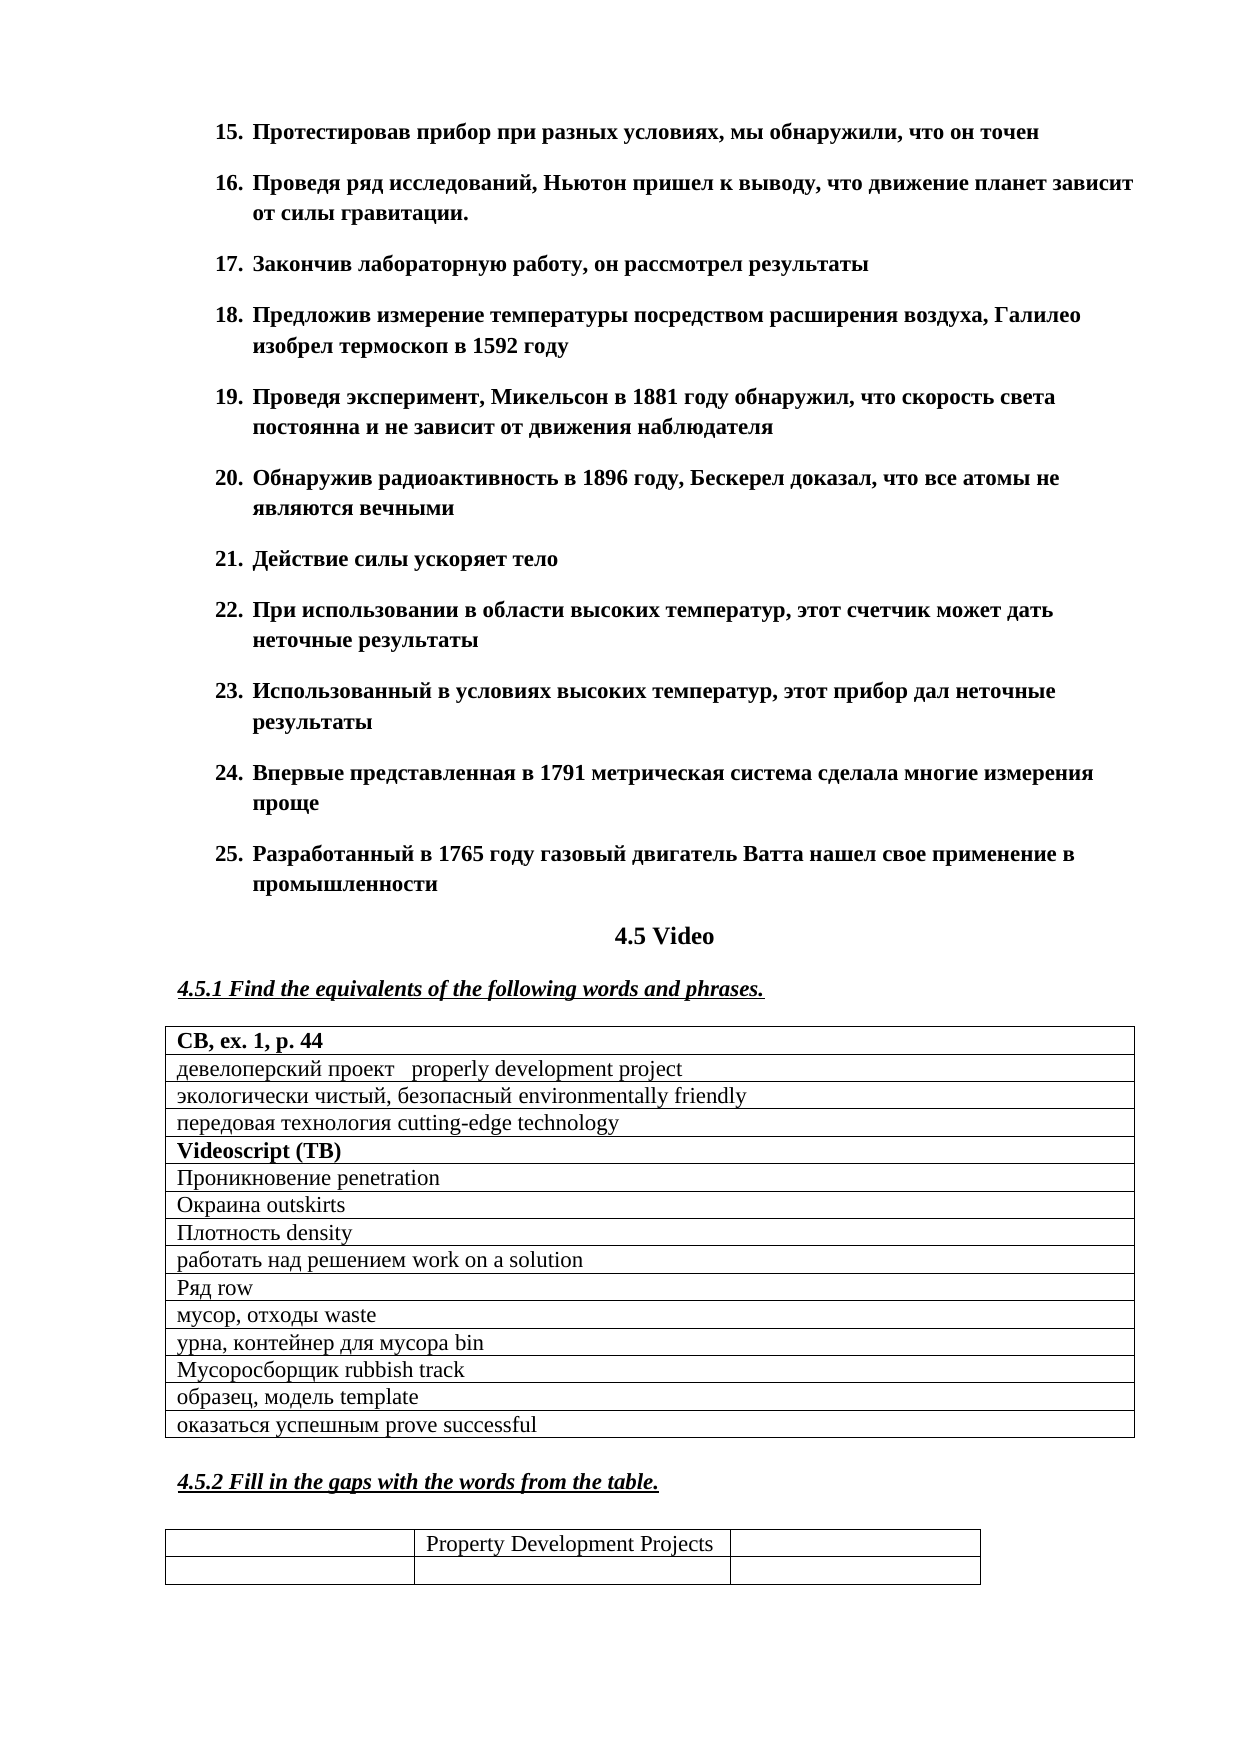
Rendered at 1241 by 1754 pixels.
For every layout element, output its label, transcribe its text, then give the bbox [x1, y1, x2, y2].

list Проведя ряд исследований, Ньютон пришел к выводу, что движение планет зависит от силы гравитации. [215, 169, 1152, 226]
table_header [166, 1530, 414, 1556]
table_cell мусор, отходы waste [166, 1301, 1134, 1327]
table_cell Окраина outskirts [166, 1192, 1134, 1218]
table_cell Проникновение penetration [166, 1164, 1134, 1191]
table_cell Плотность density [166, 1219, 1134, 1245]
list Предложив измерение температуры посредством расширения воздуха, Галилео изобрел термоскоп в 1592 году [215, 301, 1152, 358]
table_cell [166, 1557, 414, 1583]
text 4.5.1 Find the equivalents of the following words and phrases. [177, 975, 1152, 1001]
table_cell передовая технология cutting-edge technology [166, 1109, 1134, 1136]
list Протестировав прибор при разных условиях, мы обнаружили, что он точен [215, 118, 1152, 144]
list Закончив лабораторную работу, он рассмотрел результаты [215, 250, 1152, 277]
table_header CB, ex. 1, p. 44 [166, 1027, 1134, 1053]
list Впервые представленная в 1791 метрическая система сделала многие измерения проще [215, 759, 1152, 815]
table_header Property Development Projects [415, 1530, 730, 1556]
list Обнаружив радиоактивность в 1896 году, Бескерел доказал, что все атомы не являются вечными [215, 464, 1152, 521]
text 4.5 Video [177, 921, 1152, 950]
table_cell работать над решением work on a solution [166, 1246, 1134, 1273]
table_cell экологически чистый, безопасный environmentally friendly [166, 1082, 1134, 1108]
list При использовании в области высоких температур, этот счетчик может дать неточные результаты [215, 596, 1152, 653]
table_cell Мусоросборщик rubbish track [166, 1356, 1134, 1382]
table_cell Ряд row [166, 1274, 1134, 1300]
list Использованный в условиях высоких температур, этот прибор дал неточные результаты [215, 677, 1152, 734]
table_cell [415, 1557, 730, 1583]
table_cell Videoscript (TB) [166, 1137, 1134, 1163]
list Проведя эксперимент, Микельсон в 1881 году обнаружил, что скорость света постоянна и не зависит от движения наблюдателя [215, 383, 1152, 439]
table_cell урна, контейнер для мусора bin [166, 1329, 1134, 1355]
text 4.5.2 Fill in the gaps with the words from the table. [177, 1468, 1152, 1495]
table_header [731, 1530, 980, 1556]
table_cell образец, модель template [166, 1383, 1134, 1410]
list Разработанный в 1765 году газовый двигатель Ватта нашел свое применение в промышленности [215, 840, 1152, 897]
list Действие силы ускоряет тело [215, 545, 1152, 572]
table_cell оказаться успешным prove successful [166, 1411, 1134, 1437]
table_cell девелоперский проект properly development project [166, 1055, 1134, 1081]
table_cell [731, 1557, 980, 1583]
